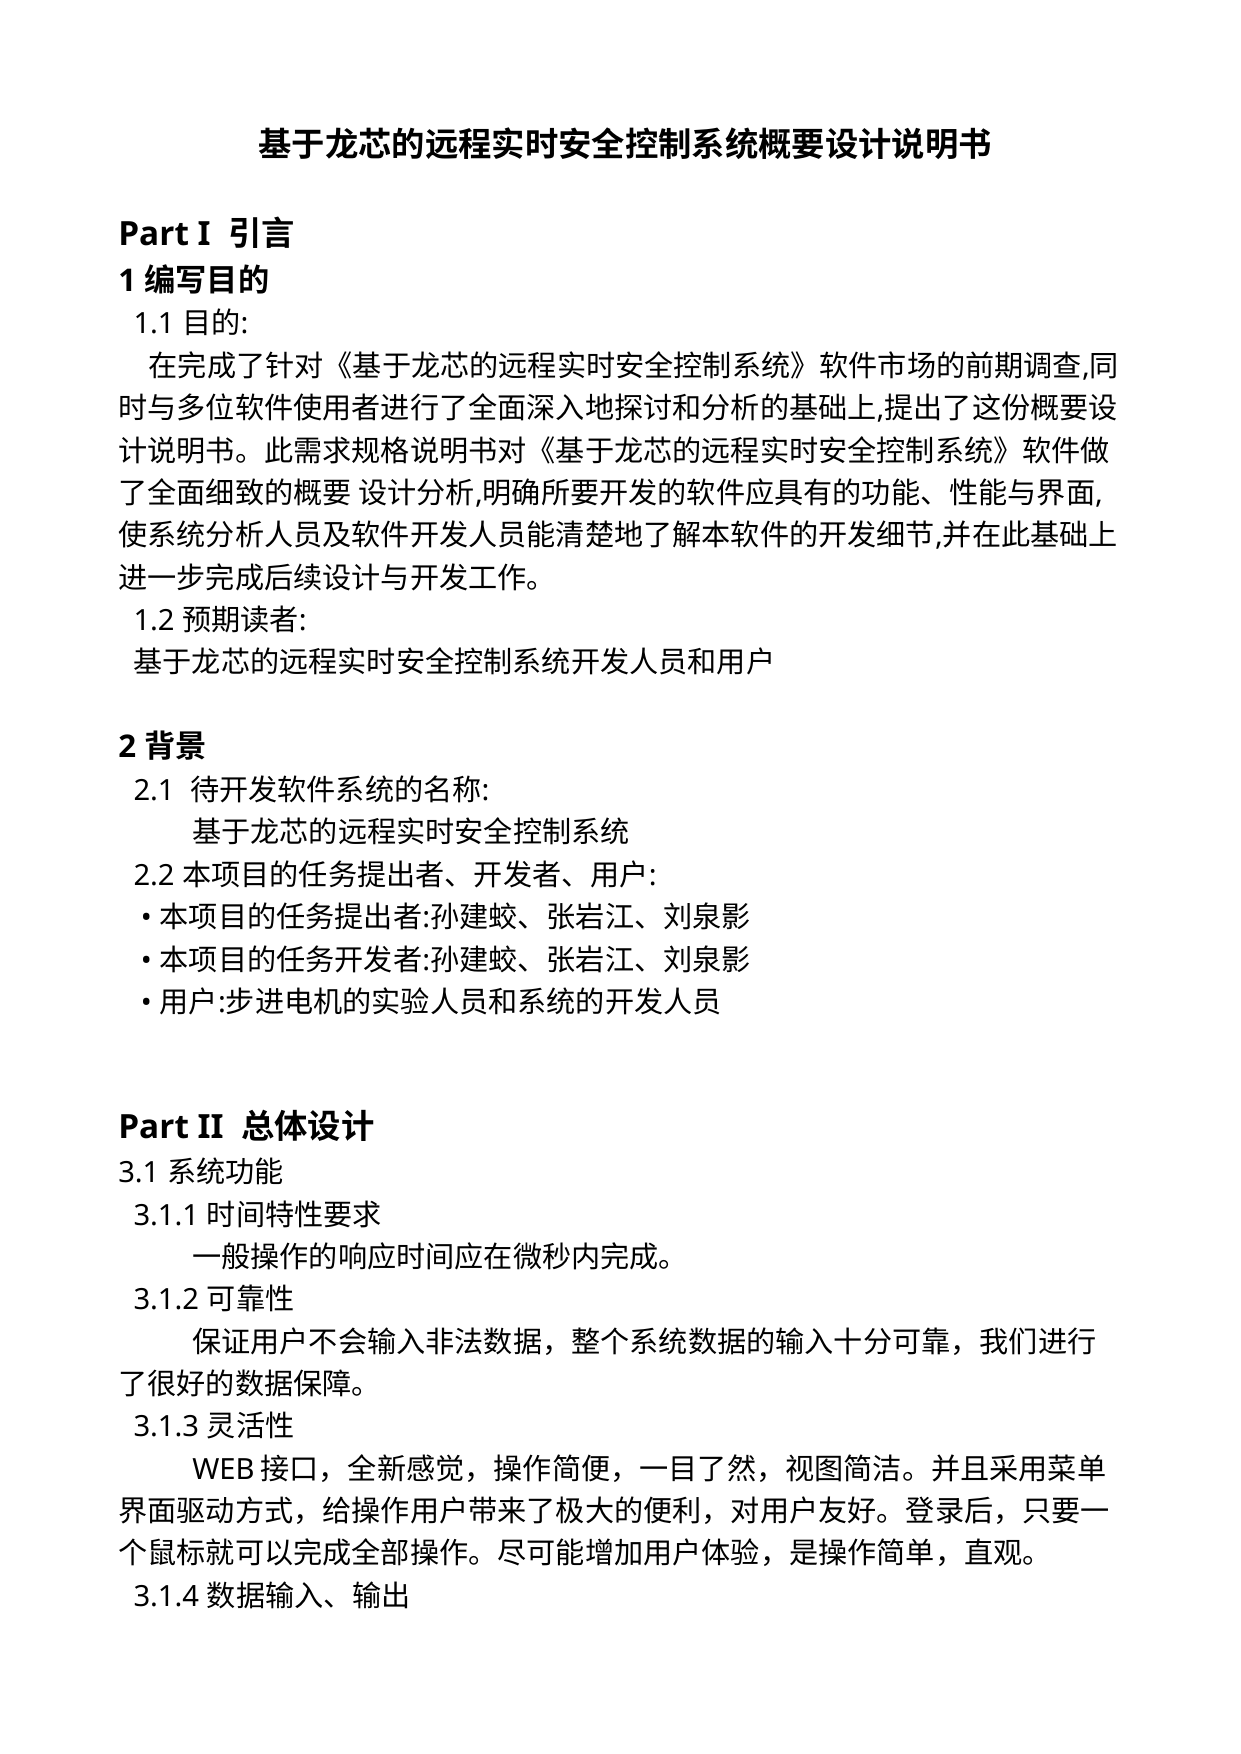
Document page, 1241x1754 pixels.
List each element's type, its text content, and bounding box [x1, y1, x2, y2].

text 3.1.1 时间特性要求 [118, 1191, 1122, 1233]
text • 用户:步进电机的实验人员和系统的开发人员 [118, 978, 1122, 1021]
text 2 背景 [118, 721, 1122, 767]
text 3.1 系统功能 [118, 1149, 1122, 1191]
text 基于龙芯的远程实时安全控制系统 [118, 809, 1122, 851]
text 2.2 本项目的任务提出者、开发者、用户: [118, 851, 1122, 894]
text 3.1.4 数据输入、输出 [118, 1572, 1122, 1615]
text • 本项目的任务开发者:孙建蛟、张岩江、刘泉影 [118, 936, 1122, 978]
text 在完成了针对《基于龙芯的远程实时安全控制系统》软件市场的前期调查,同时与多位软件使用者进行了全面深入地探讨和分析的基础上,提出了这份概要设计说明书。此需求规格说明书对《基于龙芯的远程实时安全控制系统》软件做了全面细致的概要 设计分析,明确所要开发的软件应具有的功能、性能与界面,使系统分析人员及软件开发人员能清楚地了解本软件的开发细节,并在此基础上进一步完成后续设计与开发工作。 [118, 342, 1122, 597]
text Part II 总体设计 [118, 1100, 1122, 1149]
text Part I 引言 [118, 206, 1122, 255]
text 3.1.3 灵活性 [118, 1403, 1122, 1445]
text 基于龙芯的远程实时安全控制系统开发人员和用户 [118, 639, 1122, 681]
text 1 编写目的 [118, 255, 1122, 300]
text WEB接口，全新感觉，操作简便，一目了然，视图简洁。并且采用菜单界面驱动方式，给操作用户带来了极大的便利，对用户友好。登录后，只要一个鼠标就可以完成全部操作。尽可能增加用户体验，是操作简单，直观。 [118, 1445, 1122, 1572]
text 3.1.2 可靠性 [118, 1276, 1122, 1318]
text 1.2 预期读者: [118, 597, 1122, 639]
text 2.1 待开发软件系统的名称: [118, 767, 1122, 809]
text • 本项目的任务提出者:孙建蛟、张岩江、刘泉影 [118, 894, 1122, 936]
text 1.1 目的: [118, 300, 1122, 342]
text 基于龙芯的远程实时安全控制系统概要设计说明书 [118, 118, 1122, 167]
text 保证用户不会输入非法数据，整个系统数据的输入十分可靠，我们进行了很好的数据保障。 [118, 1318, 1122, 1403]
text 一般操作的响应时间应在微秒内完成。 [118, 1233, 1122, 1276]
